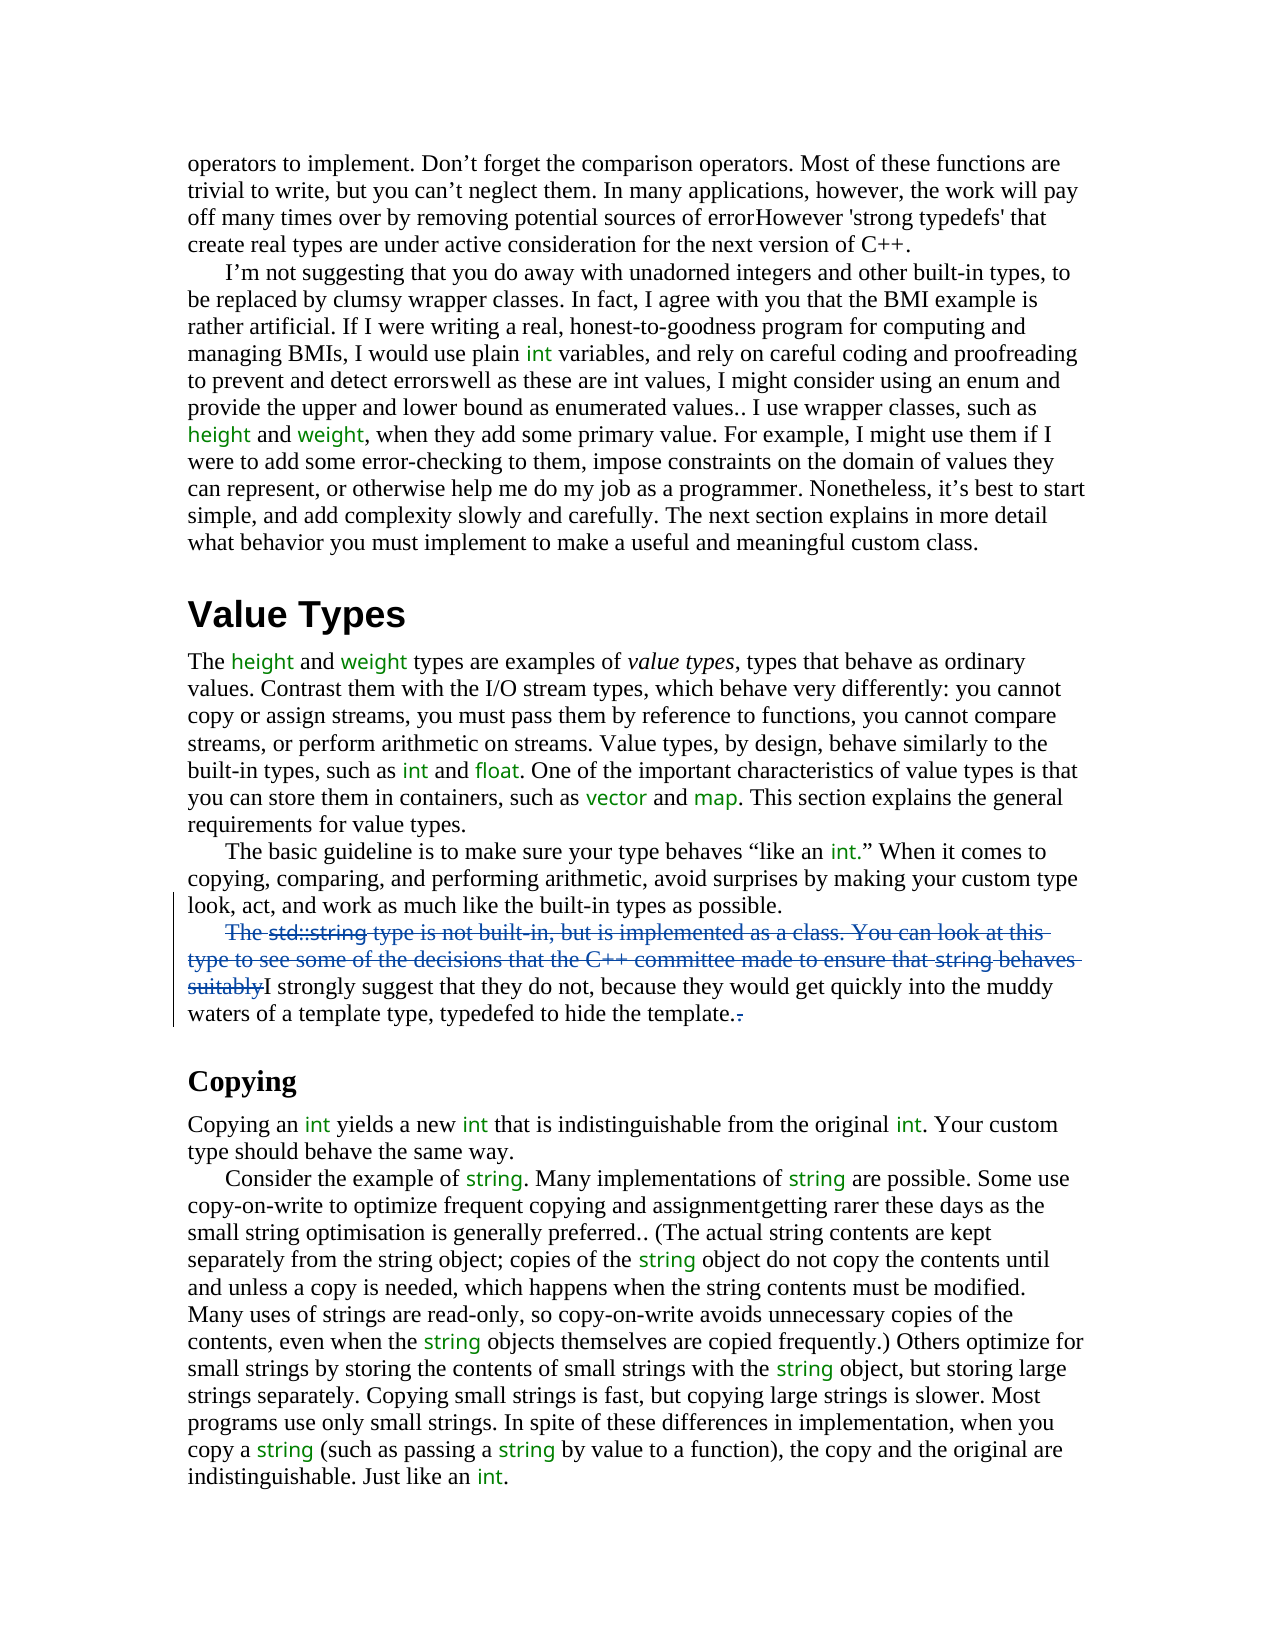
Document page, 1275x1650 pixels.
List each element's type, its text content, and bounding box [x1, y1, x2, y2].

text I’m not suggesting that you do away with unadorned integers and other built-in types, to be replaced by clumsy wrapper classes. In fact, I agree with you that the BMI example is rather artificial. If I were writing a real, honest-to-goodness program for computing and managing BMIs, I would use plain int variables, and rely on careful coding and proofreading to prevent and detect errorswell as these are int values, I might consider using an enum and provide the upper and lower bound as enumerated values.. I use wrapper classes, such as height and weight, when they add some primary value. For example, I might use them if I were to add some error-checking to them, impose constraints on the domain of values they can represent, or otherwise help me do my job as a programmer. Nonetheless, it’s best to start simple, and add complexity slowly and carefully. The next section explains in more detail what behavior you must implement to make a useful and meaningful custom class. [187, 258, 1087, 556]
text Consider the example of string. Many implementations of string are possible. Some use copy-on-write to optimize frequent copying and assignmentgetting rarer these days as the small string optimisation is generally preferred.. (The actual string contents are kept separately from the string object; copies of the string object do not copy the contents until and unless a copy is needed, which happens when the string contents must be modified. Many uses of strings are read-only, so copy-on-write avoids unnecessary copies of the contents, even when the string objects themselves are copied frequently.) Others optimize for small strings by storing the contents of small strings with the string object, but storing large strings separately. Copying small strings is fast, but copying large strings is slower. Most programs use only small strings. In spite of these differences in implementation, when you copy a string (such as passing a string by value to a function), the copy and the original are indistinguishable. Just like an int. [187, 1165, 1087, 1490]
text The basic guideline is to make sure your type behaves “like an int.” When it comes to copying, comparing, and performing arithmetic, avoid surprises by making your custom type look, act, and work as much like the built-in types as possible.I strongly suggest that they do not, because they would get quickly into the muddy waters of a template type, typedefed to hide the template. [187, 838, 1087, 1027]
text The height and weight types are examples of value types, types that behave as ordinary values. Contrast them with the I/O stream types, which behave very differently: you cannot copy or assign streams, you must pass them by reference to functions, you cannot compare streams, or perform arithmetic on streams. Value types, by design, behave similarly to the built-in types, such as int and float. One of the important characteristics of value types is that you can store them in containers, such as vector and map. This section explains the general requirements for value types. [187, 648, 1087, 838]
subtitle Copying [187, 1065, 1087, 1098]
subtitle Value Types [187, 594, 1087, 636]
text Copying an int yields a new int that is indistinguishable from the original int. Your custom type should behave the same way. [187, 1111, 1087, 1165]
text operators to implement. Don’t forget the comparison operators. Most of these functions are trivial to write, but you can’t neglect them. In many applications, however, the work will pay off many times over by removing potential sources of errorHowever 'strong typedefs' that create real types are under active consideration for the next version of C++. [187, 150, 1087, 258]
